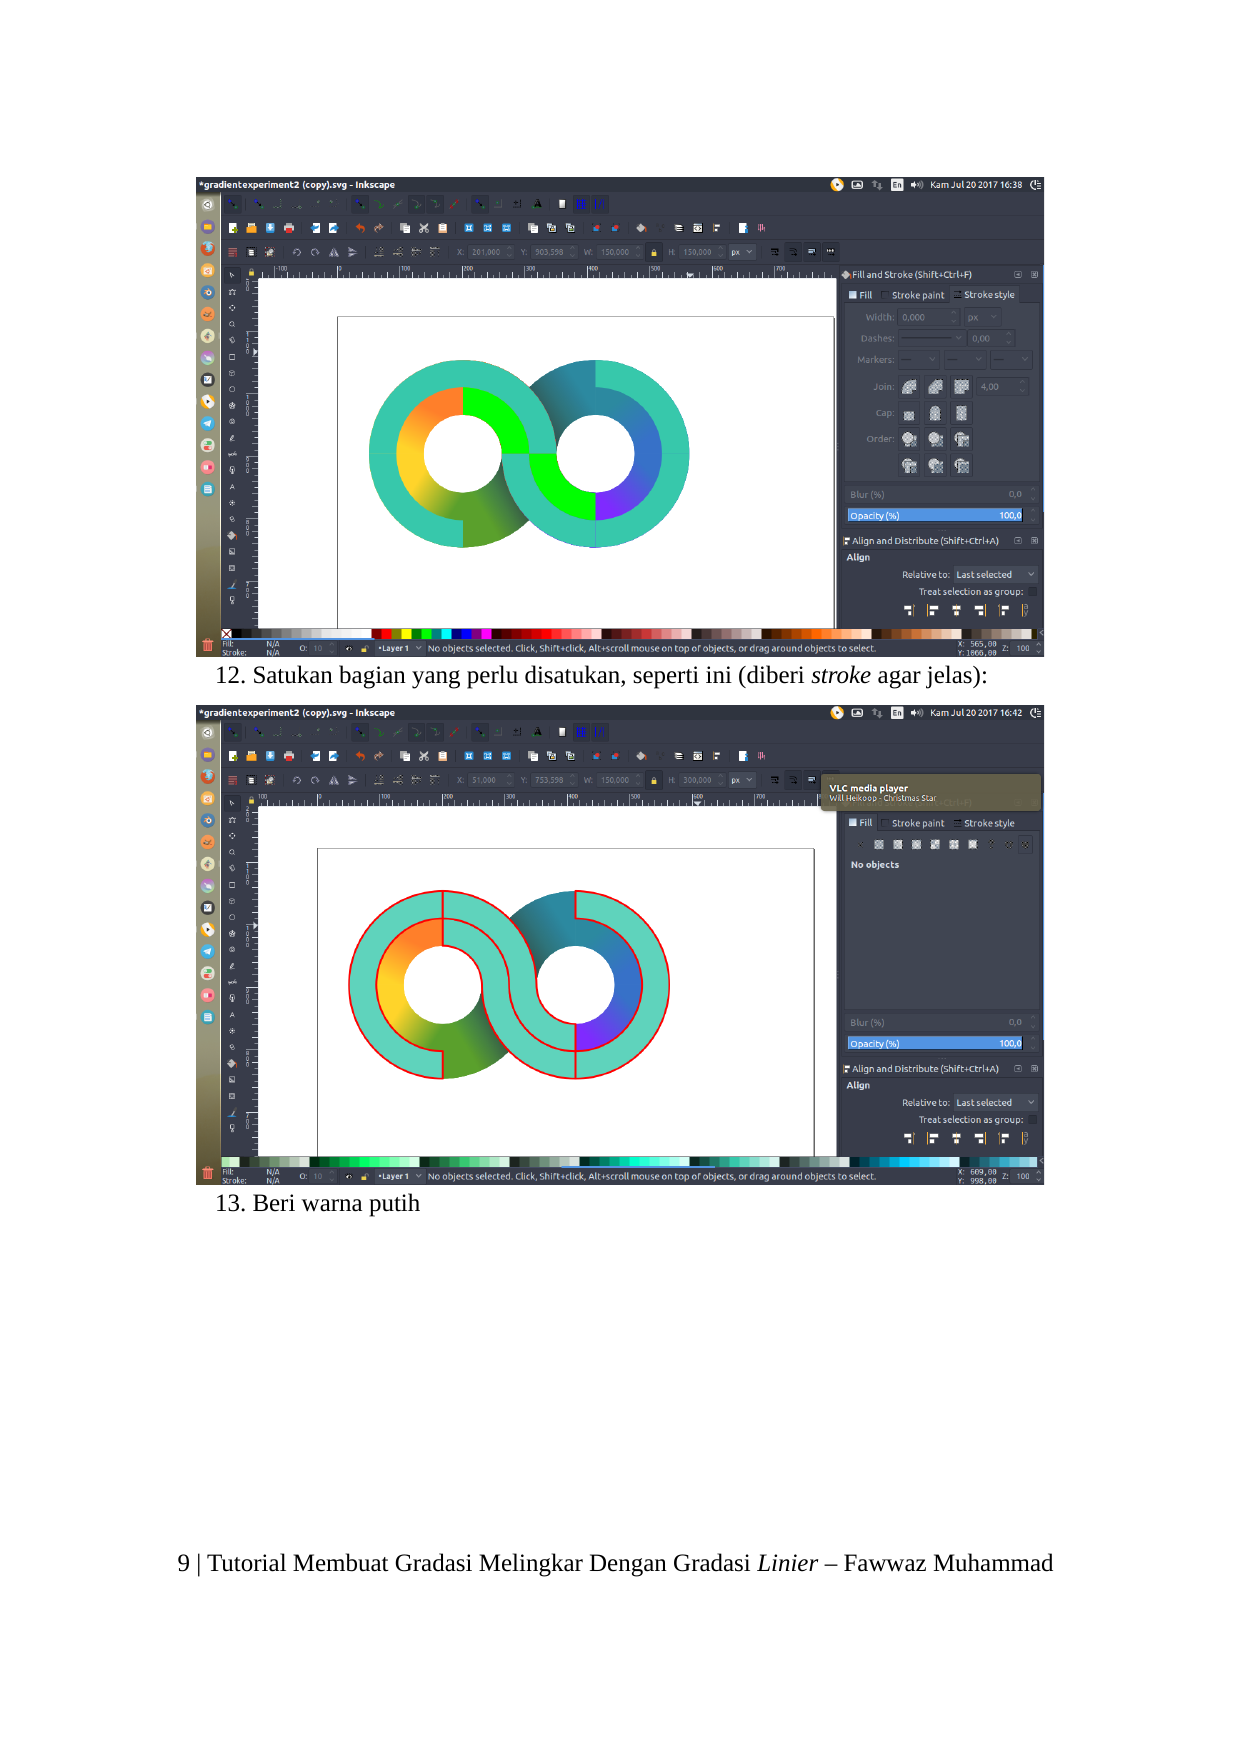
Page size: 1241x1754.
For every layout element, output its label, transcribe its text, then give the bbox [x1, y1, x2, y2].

picture [196, 177, 1045, 657]
list Beri warna putih [215, 711, 1063, 1217]
picture [196, 705, 1045, 1185]
list Satukan bagian yang perlu disatukan, seperti ini (diberi stroke agar jelas): [215, 177, 1063, 689]
